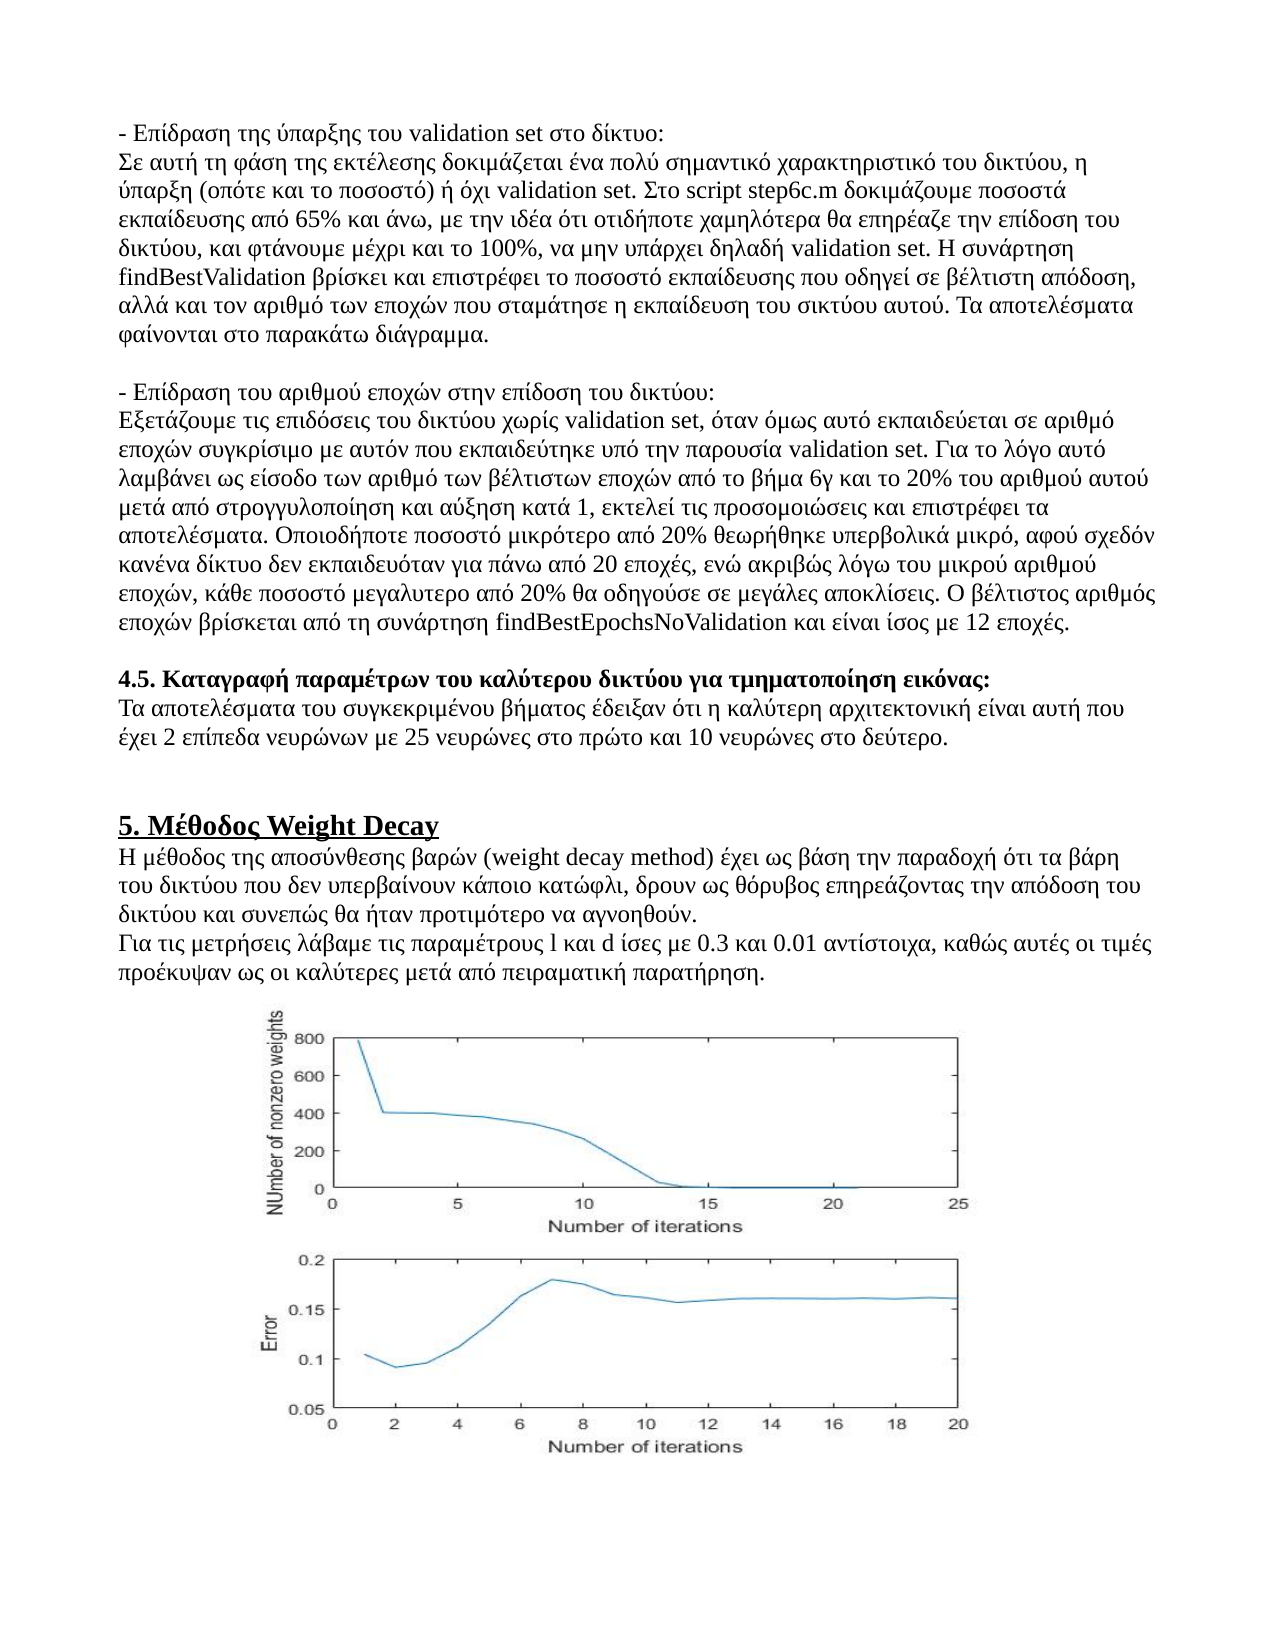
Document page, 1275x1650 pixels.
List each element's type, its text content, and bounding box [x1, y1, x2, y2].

text Για τις μετρήσεις λάβαμε τις παραμέτρους l και d ίσες με 0.3 και 0.01 αντίστοιχα, καθώς αυτές οι τιμές προέκυψαν ως οι καλύτερες μετά από πειραματική παρατήρηση. [118, 928, 1157, 985]
text Εξετάζουμε τις επιδόσεις του δικτύου χωρίς validation set, όταν όμως αυτό εκπαιδεύεται σε αριθμό εποχών συγκρίσιμο με αυτόν που εκπαιδεύτηκε υπό την παρουσία validation set. Για το λόγο αυτό λαμβάνει ως είσοδο των αριθμό των βέλτιστων εποχών από το βήμα 6γ και το 20% του αριθμού αυτού μετά από στρογγυλοποίηση και αύξηση κατά 1, εκτελεί τις προσομοιώσεις και επιστρέφει τα αποτελέσματα. Οποιοδήποτε ποσοστό μικρότερο από 20% θεωρήθηκε υπερβολικά μικρό, αφού σχεδόν κανένα δίκτυο δεν εκπαιδευόταν για πάνω από 20 εποχές, ενώ ακριβώς λόγω του μικρού αριθμού εποχών, κάθε ποσοστό μεγαλυτερο από 20% θα οδηγούσε σε μεγάλες αποκλίσεις. Ο βέλτιστος αριθμός εποχών βρίσκεται από τη συνάρτηση findBestEpochsNoValidation και είναι ίσος με 12 εποχές. [118, 406, 1157, 636]
text - Επίδραση του αριθμού εποχών στην επίδοση του δικτύου: [118, 377, 1157, 406]
text Τα αποτελέσματα του συγκεκριμένου βήματος έδειξαν ότι η καλύτερη αρχιτεκτονική είναι αυτή που έχει 2 επίπεδα νευρώνων με 25 νευρώνες στο πρώτο και 10 νευρώνες στο δεύτερο. [118, 693, 1157, 751]
text 4.5. Καταγραφή παραμέτρων του καλύτερου δικτύου για τμηματοποίηση εικόνας: [118, 664, 1157, 693]
text Η μέθοδος της αποσύνθεσης βαρών (weight decay method) έχει ως βάση την παραδοχή ότι τα βάρη του δικτύου που δεν υπερβαίνουν κάποιο κατώφλι, δρουν ως θόρυβος επηρεάζοντας την απόδοση του δικτύου και συνεπώς θα ήταν προτιμότερο να αγνοηθούν. [118, 842, 1157, 928]
text Σε αυτή τη φάση της εκτέλεσης δοκιμάζεται ένα πολύ σημαντικό χαρακτηριστικό του δικτύου, η ύπαρξη (οπότε και το ποσοστό) ή όχι validation set. Στο script step6c.m δοκιμάζουμε ποσοστά εκπαίδευσης από 65% και άνω, με την ιδέα ότι οτιδήποτε χαμηλότερα θα επηρέαζε την επίδοση του δικτύου, και φτάνουμε μέχρι και το 100%, να μην υπάρχει δηλαδή validation set. Η συνάρτηση findBestValidation βρίσκει και επιστρέφει το ποσοστό εκπαίδευσης που οδηγεί σε βέλτιστη απόδοση, αλλά και τον αριθμό των εποχών που σταμάτησε η εκπαίδευση του σικτύου αυτού. Τα αποτελέσματα φαίνονται στο παρακάτω διάγραμμα. [118, 147, 1157, 348]
text - Επίδραση της ύπαρξης του validation set στο δίκτυο: [118, 118, 1157, 147]
picture [228, 1003, 1035, 1468]
text 5. Μέθοδος Weight Decay [118, 808, 1157, 842]
